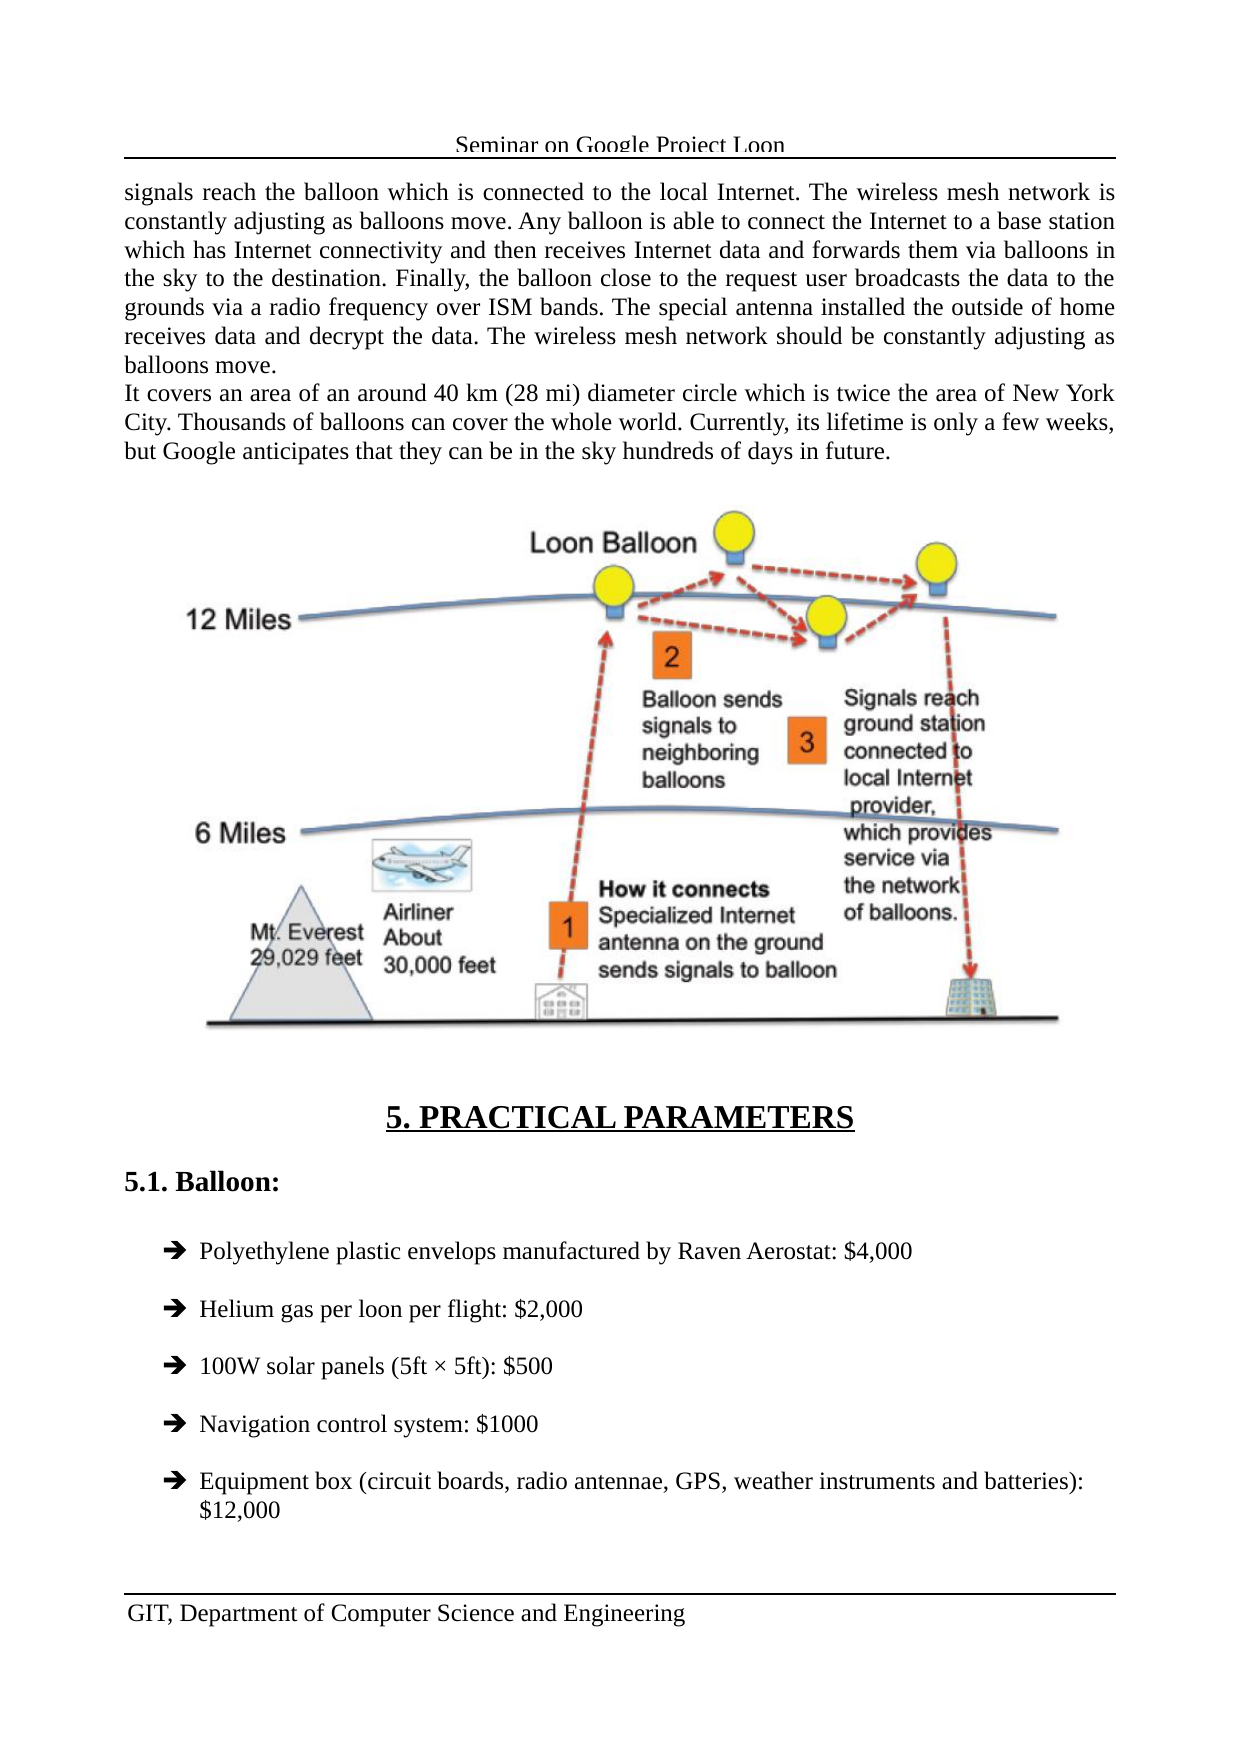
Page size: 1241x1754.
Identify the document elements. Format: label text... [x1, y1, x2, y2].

list Polyethylene plastic envelops manufactured by Raven Aerostat: $4,000 [162, 1236, 1116, 1265]
text It covers an area of an around 40 km (28 mi) diameter circle which is twice the area of New York City. Thousands of balloons can cover the whole world. Currently, its lifetime is only a few weeks, but Google anticipates that they can be in the sky hundreds of days in future. [124, 378, 1116, 465]
list Navigation control system: $1000 [162, 1409, 1116, 1437]
list Equipment box (circuit boards, radio antennae, GPS, weather instruments and batteries): $12,000 [162, 1466, 1116, 1524]
text 5.1. Balloon: [124, 1164, 1116, 1198]
list Helium gas per loon per flight: $2,000 [162, 1294, 1116, 1322]
text 5. PRACTICAL PARAMETERS [124, 1097, 1116, 1136]
list 100W solar panels (5ft × 5ft): $500 [162, 1351, 1116, 1380]
picture [152, 505, 1093, 1031]
text signals reach the balloon which is connected to the local Internet. The wireless mesh network is constantly adjusting as balloons move. Any balloon is able to connect the Internet to a base station which has Internet connectivity and then receives Internet data and forwards them via balloons in the sky to the destination. Finally, the balloon close to the request user broadcasts the data to the grounds via a radio frequency over ISM bands. The special antenna installed the outside of home receives data and decrypt the data. The wireless mesh network should be constantly adjusting as balloons move. [124, 177, 1116, 378]
